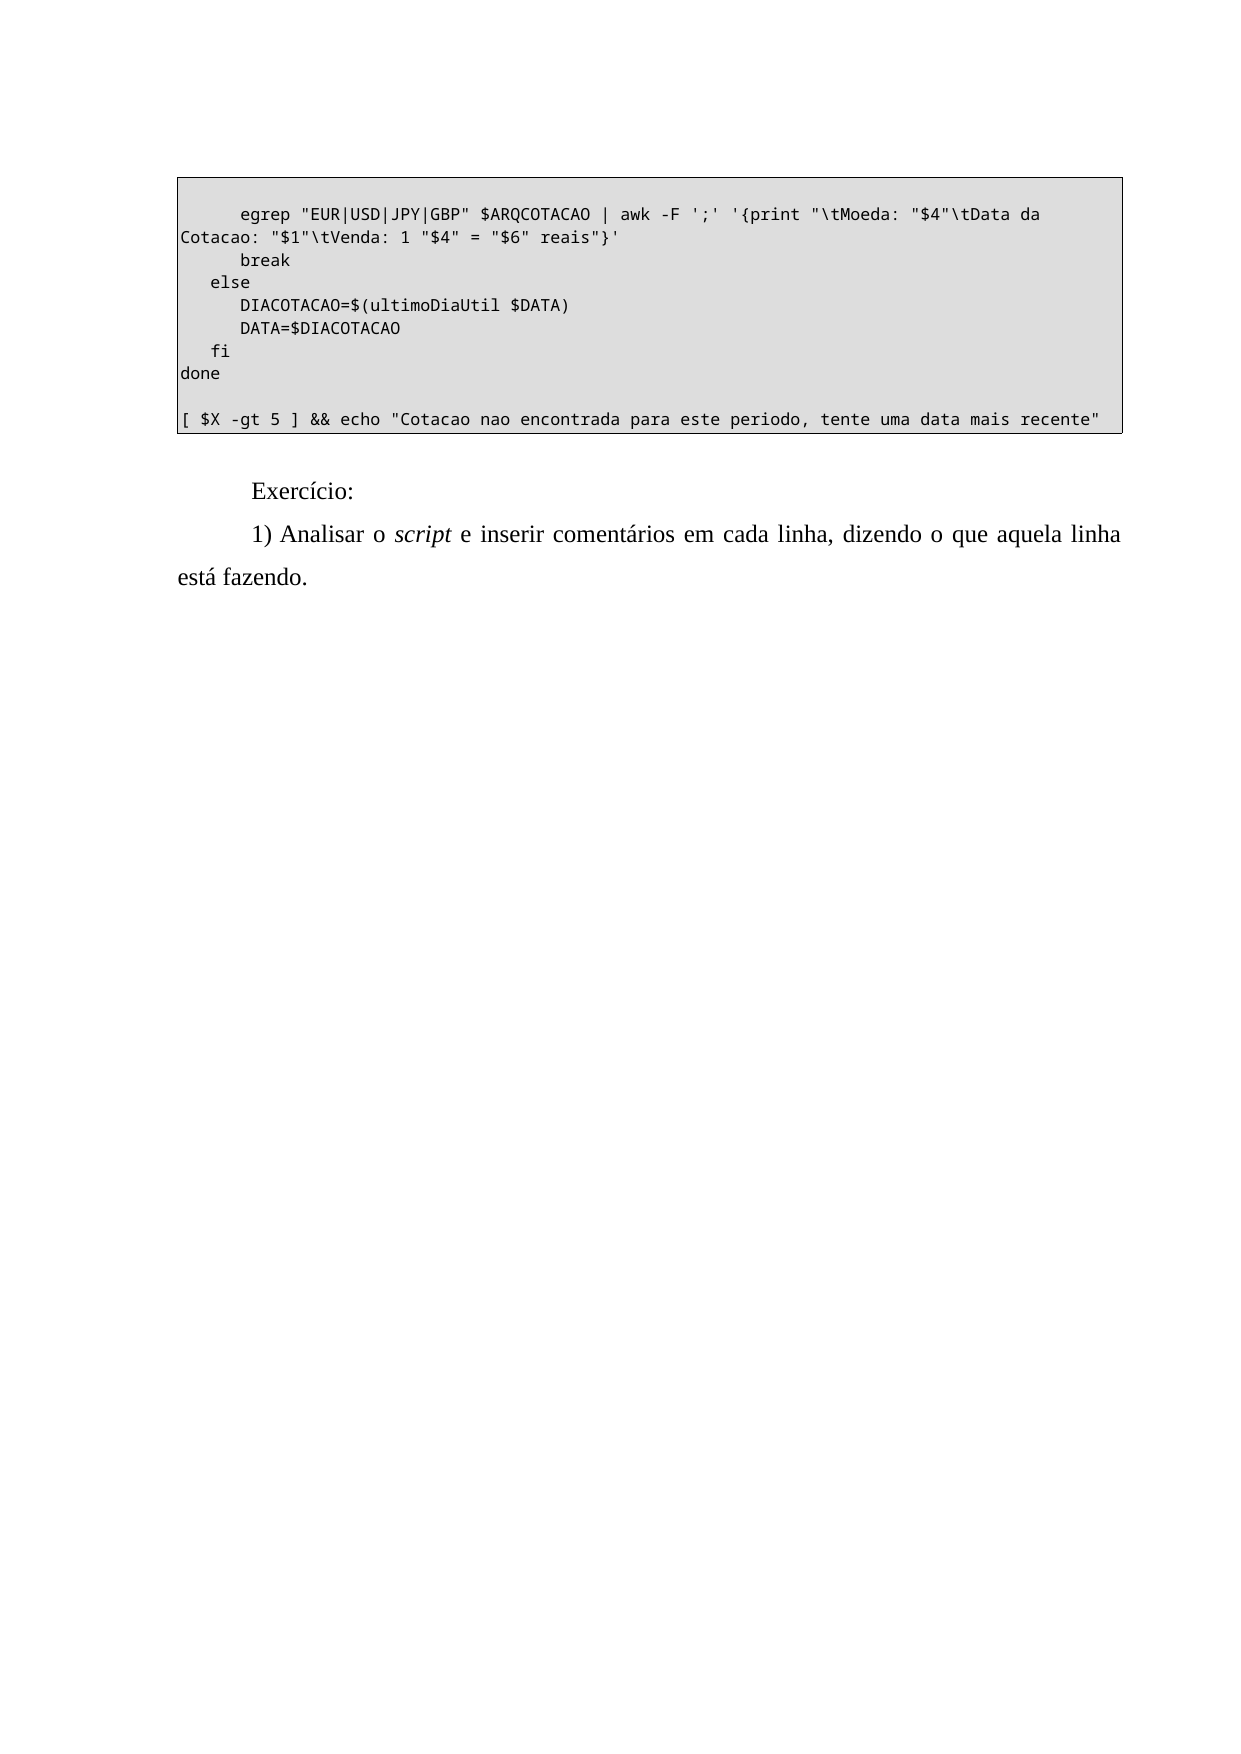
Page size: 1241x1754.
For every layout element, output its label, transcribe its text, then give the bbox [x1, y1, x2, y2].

text else [178, 268, 1122, 291]
text 1) Analisar o script e inserir comentários em cada linha, dizendo o que aquela linha está fazendo. [177, 519, 1122, 591]
text done [178, 359, 1122, 382]
text DATA=$DIACOTACAO [178, 313, 1122, 336]
text DIACOTACAO=$(ultimoDiaUtil $DATA) [178, 291, 1122, 313]
text egrep "EUR|USD|JPY|GBP" $ARQCOTACAO | awk -F ';' '{print "\tMoeda: "$4"\tData da Cotacao: "$1"\tVenda: 1 "$4" = "$6" reais"}' break [178, 200, 1122, 268]
text fi [178, 336, 1122, 359]
text Exercício: [177, 476, 1122, 505]
text [ $X -gt 5 ] && echo "Cotacao nao encontrada para este periodo, tente uma data mais recente" [178, 404, 1122, 433]
